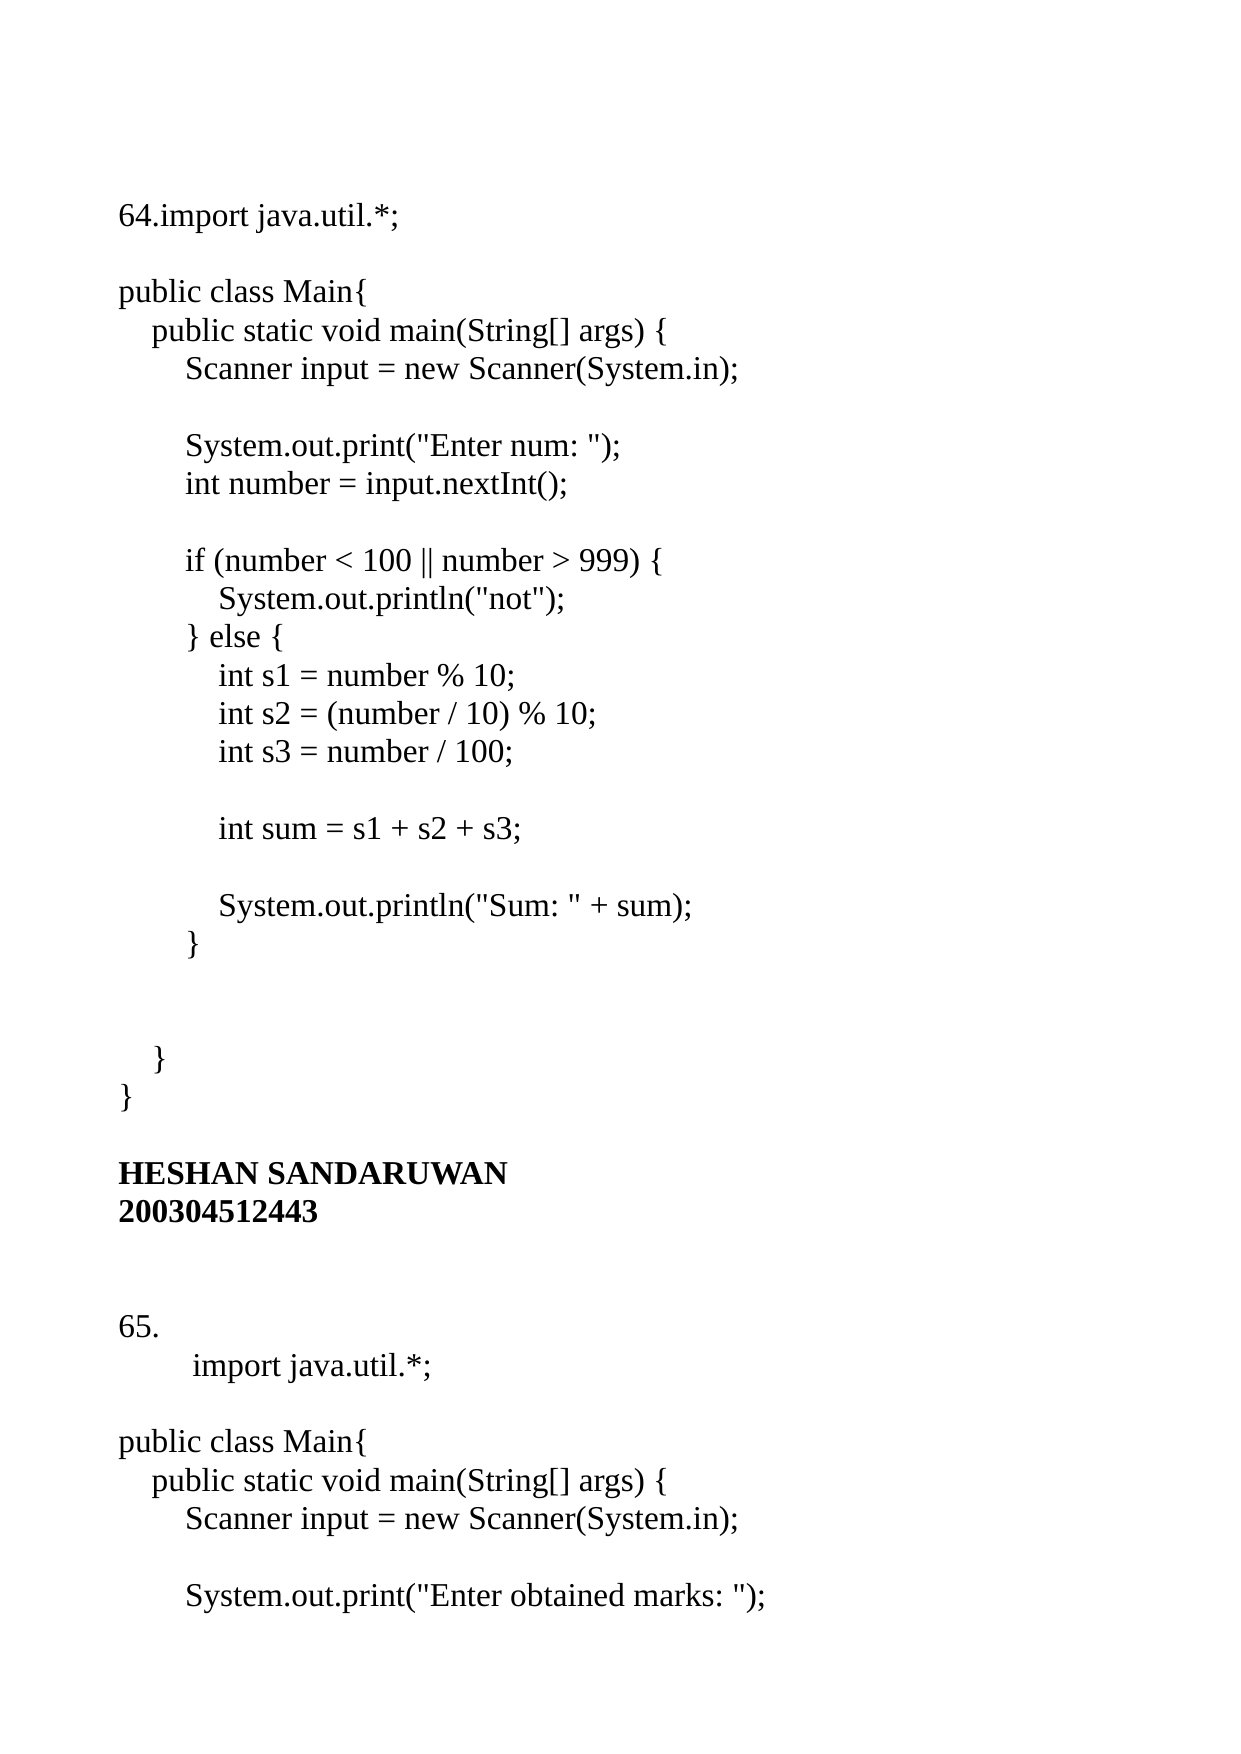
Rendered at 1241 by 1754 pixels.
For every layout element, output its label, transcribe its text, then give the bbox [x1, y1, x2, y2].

text 64.import java.util.*; [118, 195, 1122, 233]
text Scanner input = new Scanner(System.in); [118, 348, 1122, 386]
text System.out.print("Enter num: "); [118, 425, 1122, 463]
text } [118, 1038, 1122, 1076]
text 65. [118, 1306, 1122, 1345]
text import java.util.*; [118, 1345, 1122, 1383]
text System.out.println("not"); [118, 578, 1122, 616]
text public class Main{ [118, 271, 1122, 310]
text public static void main(String[] args) { [118, 310, 1122, 348]
text System.out.print("Enter obtained marks: "); [118, 1575, 1122, 1613]
text int number = input.nextInt(); [118, 463, 1122, 501]
text int s3 = number / 100; [118, 731, 1122, 770]
text Scanner input = new Scanner(System.in); [118, 1498, 1122, 1536]
text } [118, 1076, 1122, 1115]
text if (number < 100 || number > 999) { [118, 540, 1122, 578]
text } else { [118, 616, 1122, 655]
text public static void main(String[] args) { [118, 1460, 1122, 1498]
text HESHAN SANDARUWAN [118, 1153, 1122, 1191]
text System.out.println("Sum: " + sum); [118, 885, 1122, 923]
text public class Main{ [118, 1421, 1122, 1460]
text int s1 = number % 10; [118, 655, 1122, 693]
text int s2 = (number / 10) % 10; [118, 693, 1122, 731]
text int sum = s1 + s2 + s3; [118, 808, 1122, 846]
text } [118, 923, 1122, 961]
text 200304512443 [118, 1191, 1122, 1230]
